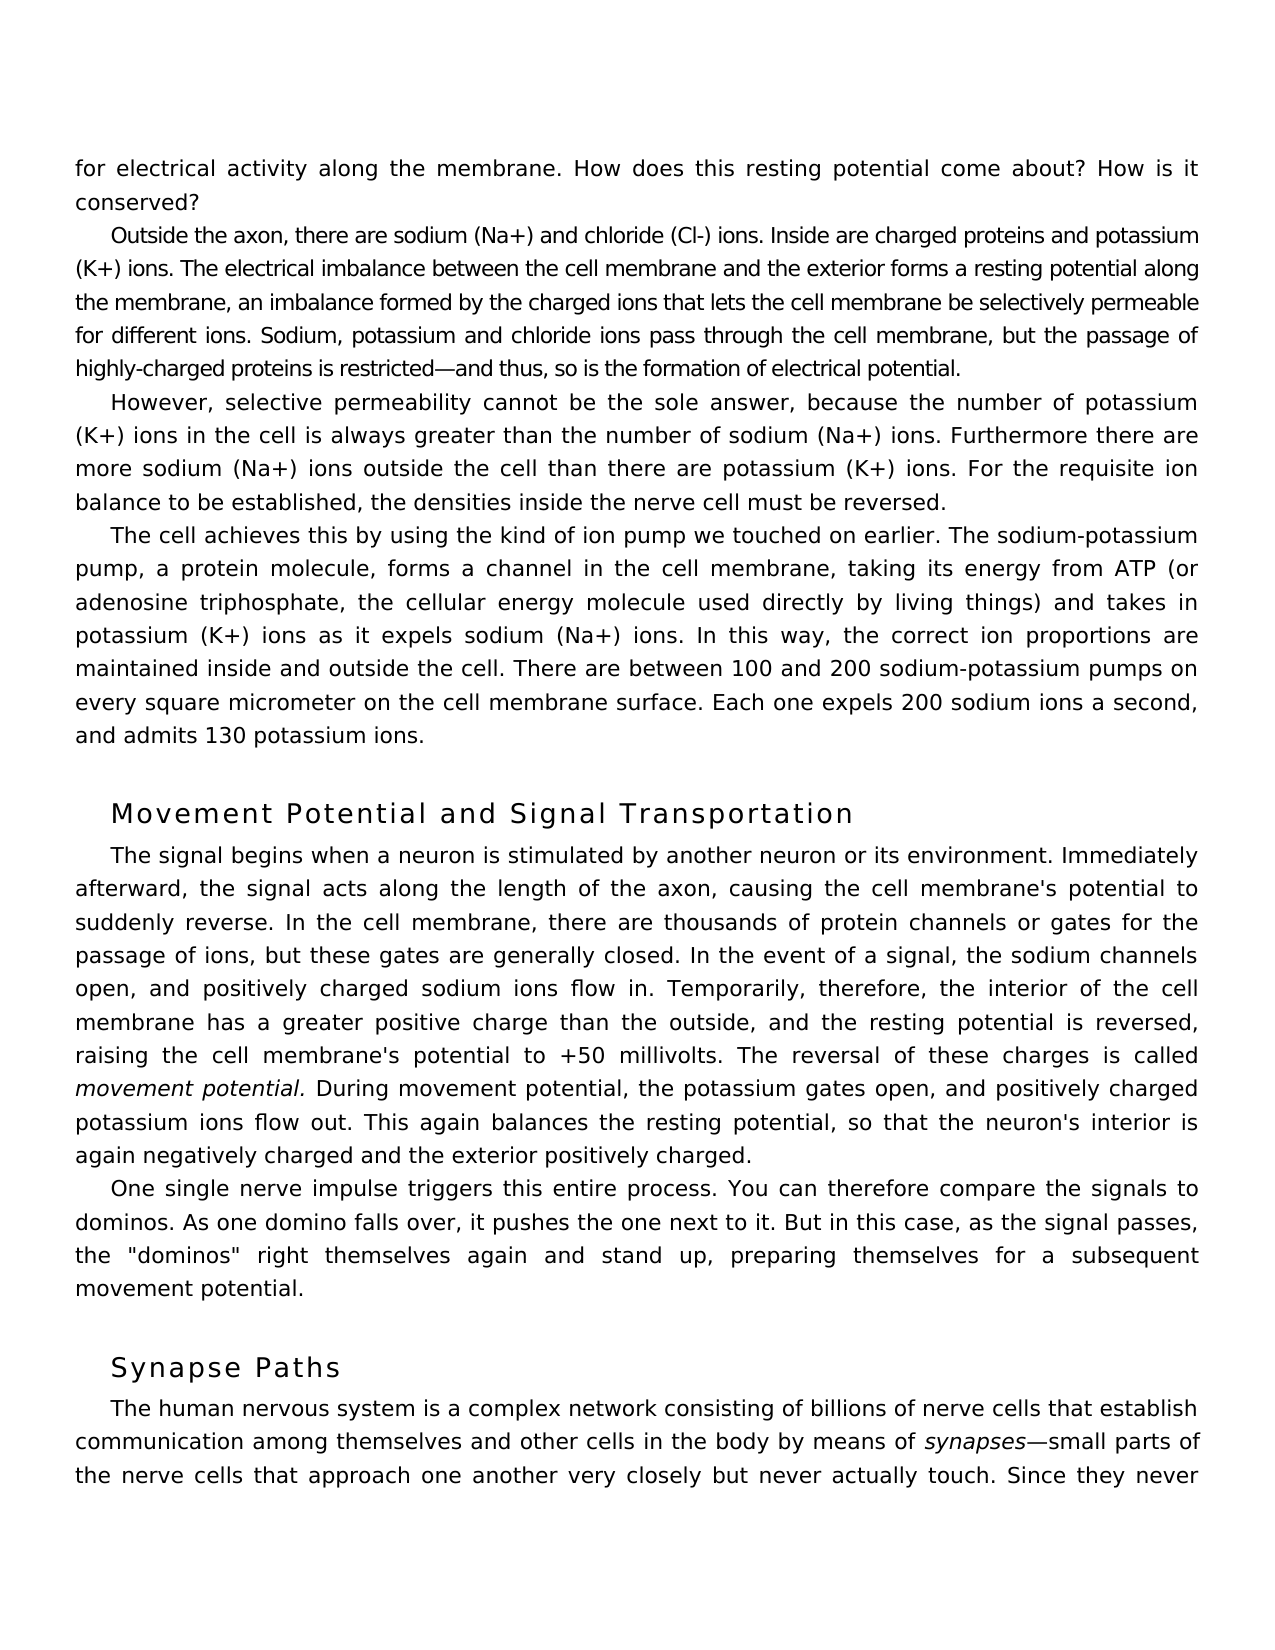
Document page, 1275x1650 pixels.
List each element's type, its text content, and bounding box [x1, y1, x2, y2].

subtitle Synapse Paths [110, 1351, 1200, 1384]
text Outside the axon, there are sodium (Na+) and chloride (Cl-) ions. Inside are charged proteins and potassium (K+) ions. The electrical imbalance between the cell membrane and the exterior forms a resting potential along the membrane, an imbalance formed by the charged ions that lets the cell membrane be selectively permeable for different ions. Sodium, potassium and chloride ions pass through the cell membrane, but the passage of highly-charged proteins is restricted—and thus, so is the formation of electrical potential. [75, 217, 1200, 383]
text However, selective permeability cannot be the sole answer, because the number of potassium (K+) ions in the cell is always greater than the number of sodium (Na+) ions. Furthermore there are more sodium (Na+) ions outside the cell than there are potassium (K+) ions. For the requisite ion balance to be established, the densities inside the nerve cell must be reversed. [75, 383, 1200, 517]
text for electrical activity along the membrane. How does this resting potential come about? How is it conserved? [75, 150, 1200, 217]
subtitle Movement Potential and Signal Transportation [110, 797, 1200, 831]
text One single nerve impulse triggers this entire process. You can therefore compare the signals to dominos. As one domino falls over, it pushes the one next to it. But in this case, as the signal passes, the "dominos" right themselves again and stand up, preparing themselves for a subsequent movement potential. [75, 1170, 1200, 1303]
text The signal begins when a neuron is stimulated by another neuron or its environment. Immediately afterward, the signal acts along the length of the axon, causing the cell membrane's potential to suddenly reverse. In the cell membrane, there are thousands of protein channels or gates for the passage of ions, but these gates are generally closed. In the event of a signal, the sodium channels open, and positively charged sodium ions flow in. Temporarily, therefore, the interior of the cell membrane has a greater positive charge than the outside, and the resting potential is reversed, raising the cell membrane's potential to +50 millivolts. The reversal of these charges is called movement potential. During movement potential, the potassium gates open, and positively charged potassium ions flow out. This again balances the resting potential, so that the neuron's interior is again negatively charged and the exterior positively charged. [75, 837, 1200, 1170]
text The human nervous system is a complex network consisting of billions of nerve cells that establish communication among themselves and other cells in the body by means of synapses—small parts of the nerve cells that approach one another very closely but never actually touch. Since they never [75, 1390, 1200, 1490]
text The cell achieves this by using the kind of ion pump we touched on earlier. The sodium-potassium pump, a protein molecule, forms a channel in the cell membrane, taking its energy from ATP (or adenosine triphosphate, the cellular energy molecule used directly by living things) and takes in potassium (K+) ions as it expels sodium (Na+) ions. In this way, the correct ion proportions are maintained inside and outside the cell. There are between 100 and 200 sodium-potassium pumps on every square micrometer on the cell membrane surface. Each one expels 200 sodium ions a second, and admits 130 potassium ions. [75, 517, 1200, 750]
